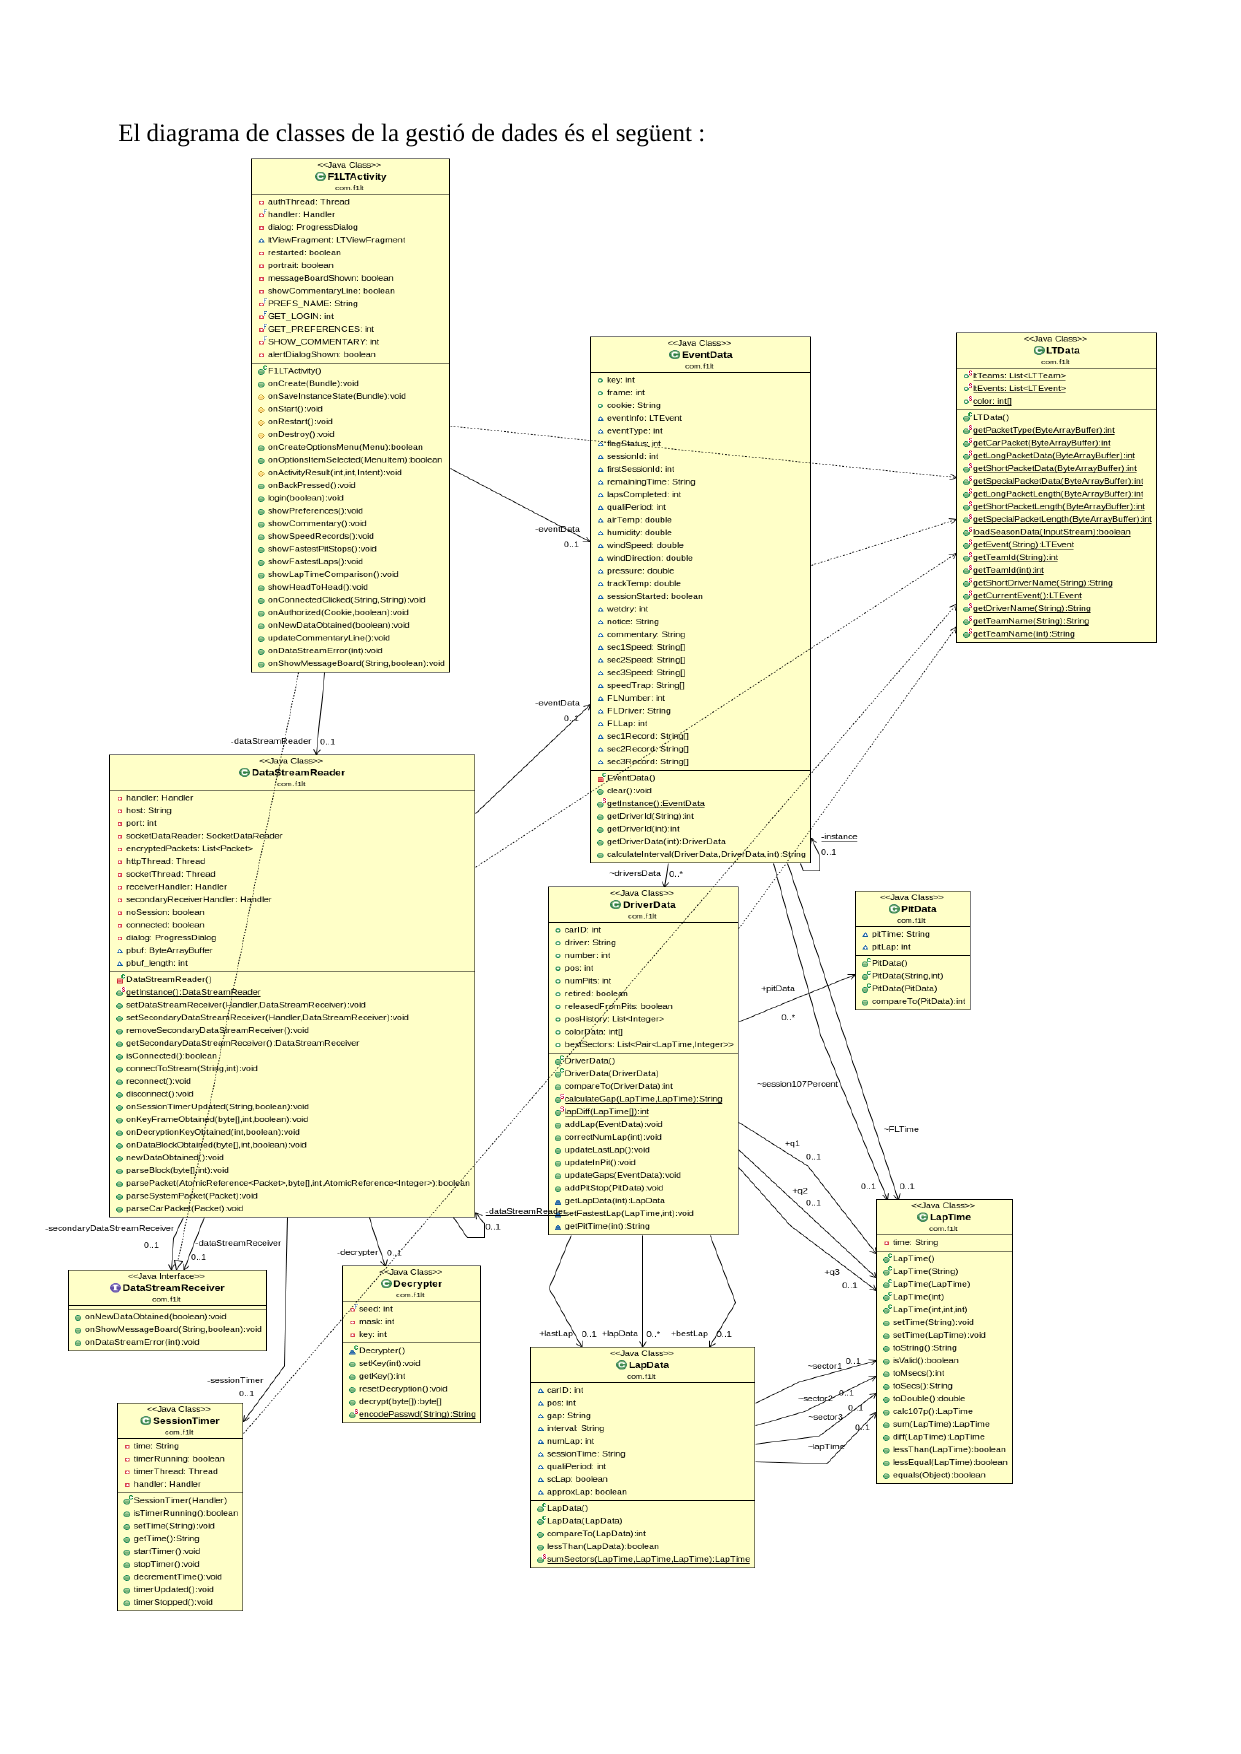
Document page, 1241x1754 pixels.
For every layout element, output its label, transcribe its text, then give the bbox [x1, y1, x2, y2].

text El diagrama de classes de la gestió de dades és el següent : [118, 118, 1122, 147]
picture [43, 156, 1159, 1613]
